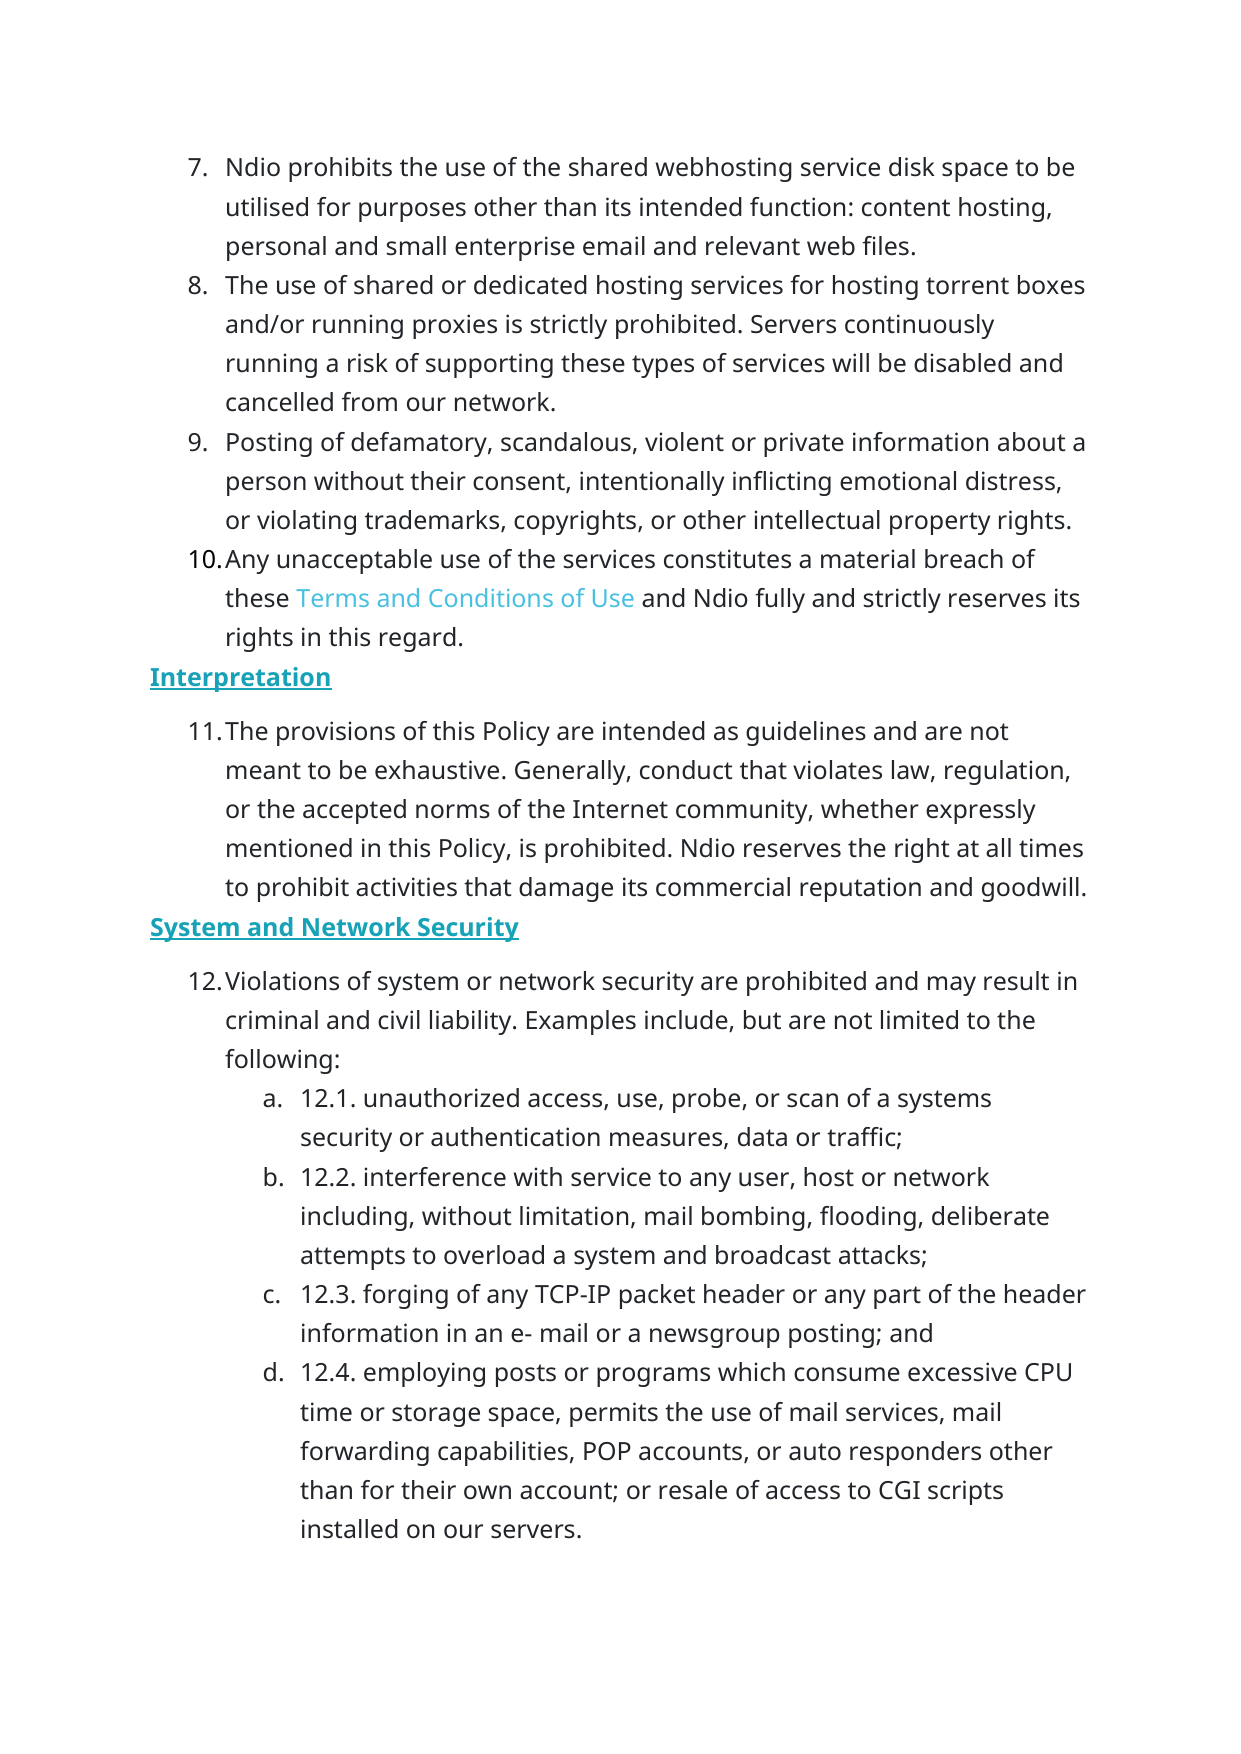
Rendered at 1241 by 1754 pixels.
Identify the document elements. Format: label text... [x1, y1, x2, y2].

list 12.3. forging of any TCP-IP packet header or any part of the header information in an e- mail or a newsgroup posting; and [262, 1277, 1090, 1350]
list Any unacceptable use of the services constitutes a material breach of these Terms and Conditions of Use and Ndio fully and strictly reserves its rights in this regard. [187, 542, 1090, 654]
list Posting of defamatory, scandalous, violent or private information about a person without their consent, intentionally inflicting emotional distress, or violating trademarks, copyrights, or other intellectual property rights. [187, 424, 1090, 537]
list The use of shared or dedicated hosting services for hosting torrent boxes and/or running proxies is strictly prohibited. Servers continuously running a risk of supporting these types of services will be disabled and cancelled from our network. [187, 267, 1090, 419]
list Violations of system or network security are prohibited and may result in criminal and civil liability. Examples include, but are not limited to the following: [187, 963, 1090, 1076]
text System and Network Security [150, 909, 1090, 943]
list 12.2. interference with service to any user, host or network including, without limitation, mail bombing, flooding, deliberate attempts to overload a system and broadcast attacks; [262, 1159, 1090, 1272]
text Interpretation [150, 659, 1090, 693]
list The provisions of this Policy are intended as guidelines and are not meant to be exhaustive. Generally, conduct that violates law, regulation, or the accepted norms of the Internet community, whether expressly mentioned in this Policy, is prohibited. Ndio reserves the right at all times to prohibit activities that damage its commercial reputation and goodwill. [187, 713, 1090, 904]
list Ndio prohibits the use of the shared webhosting service disk space to be utilised for purposes other than its intended function: content hosting, personal and small enterprise email and relevant web files. [187, 150, 1090, 262]
list 12.1. unauthorized access, use, probe, or scan of a systems security or authentication measures, data or traffic; [262, 1081, 1090, 1154]
list 12.4. employing posts or programs which consume excessive CPU time or storage space, permits the use of mail services, mail forwarding capabilities, POP accounts, or auto responders other than for their own account; or resale of access to CGI scripts installed on our servers. [262, 1355, 1090, 1546]
